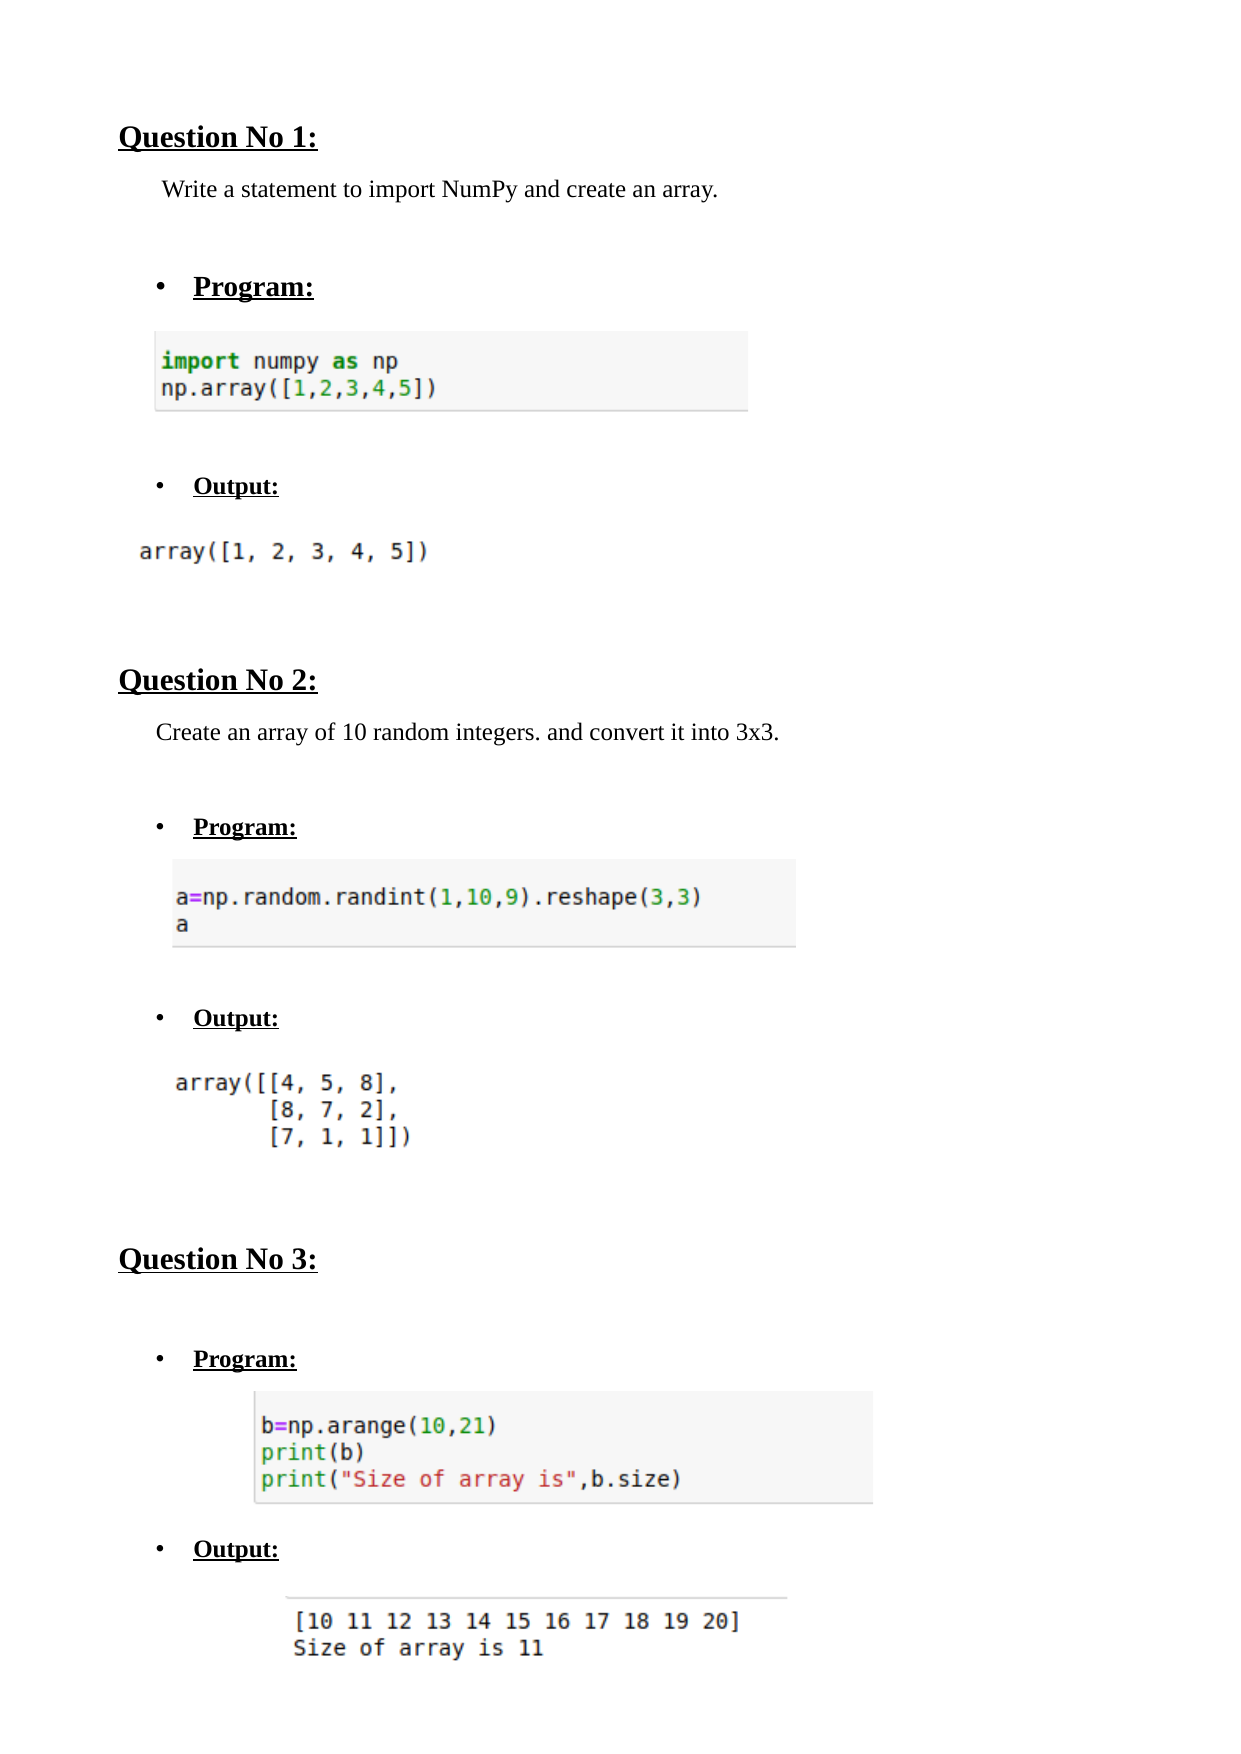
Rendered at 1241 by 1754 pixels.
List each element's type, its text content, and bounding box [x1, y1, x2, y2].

text Create an array of 10 random integers. and convert it into 3x3. [118, 717, 1122, 746]
text Write a statement to import NumPy and create an array. [118, 174, 1122, 203]
picture [154, 331, 749, 415]
text Question No 2: [118, 661, 1122, 697]
list Output: [156, 1003, 1122, 1031]
list Program: [156, 269, 1122, 303]
list Program: [156, 1344, 1122, 1373]
list Output: [156, 471, 1122, 499]
picture [251, 1391, 874, 1509]
list Program: [156, 812, 1122, 841]
text Question No 1: [118, 118, 1122, 154]
picture [172, 859, 796, 951]
list Output: [156, 1534, 1122, 1563]
picture [281, 1596, 788, 1681]
text Question No 3: [118, 1241, 1122, 1277]
picture [163, 1059, 540, 1168]
picture [127, 529, 572, 580]
